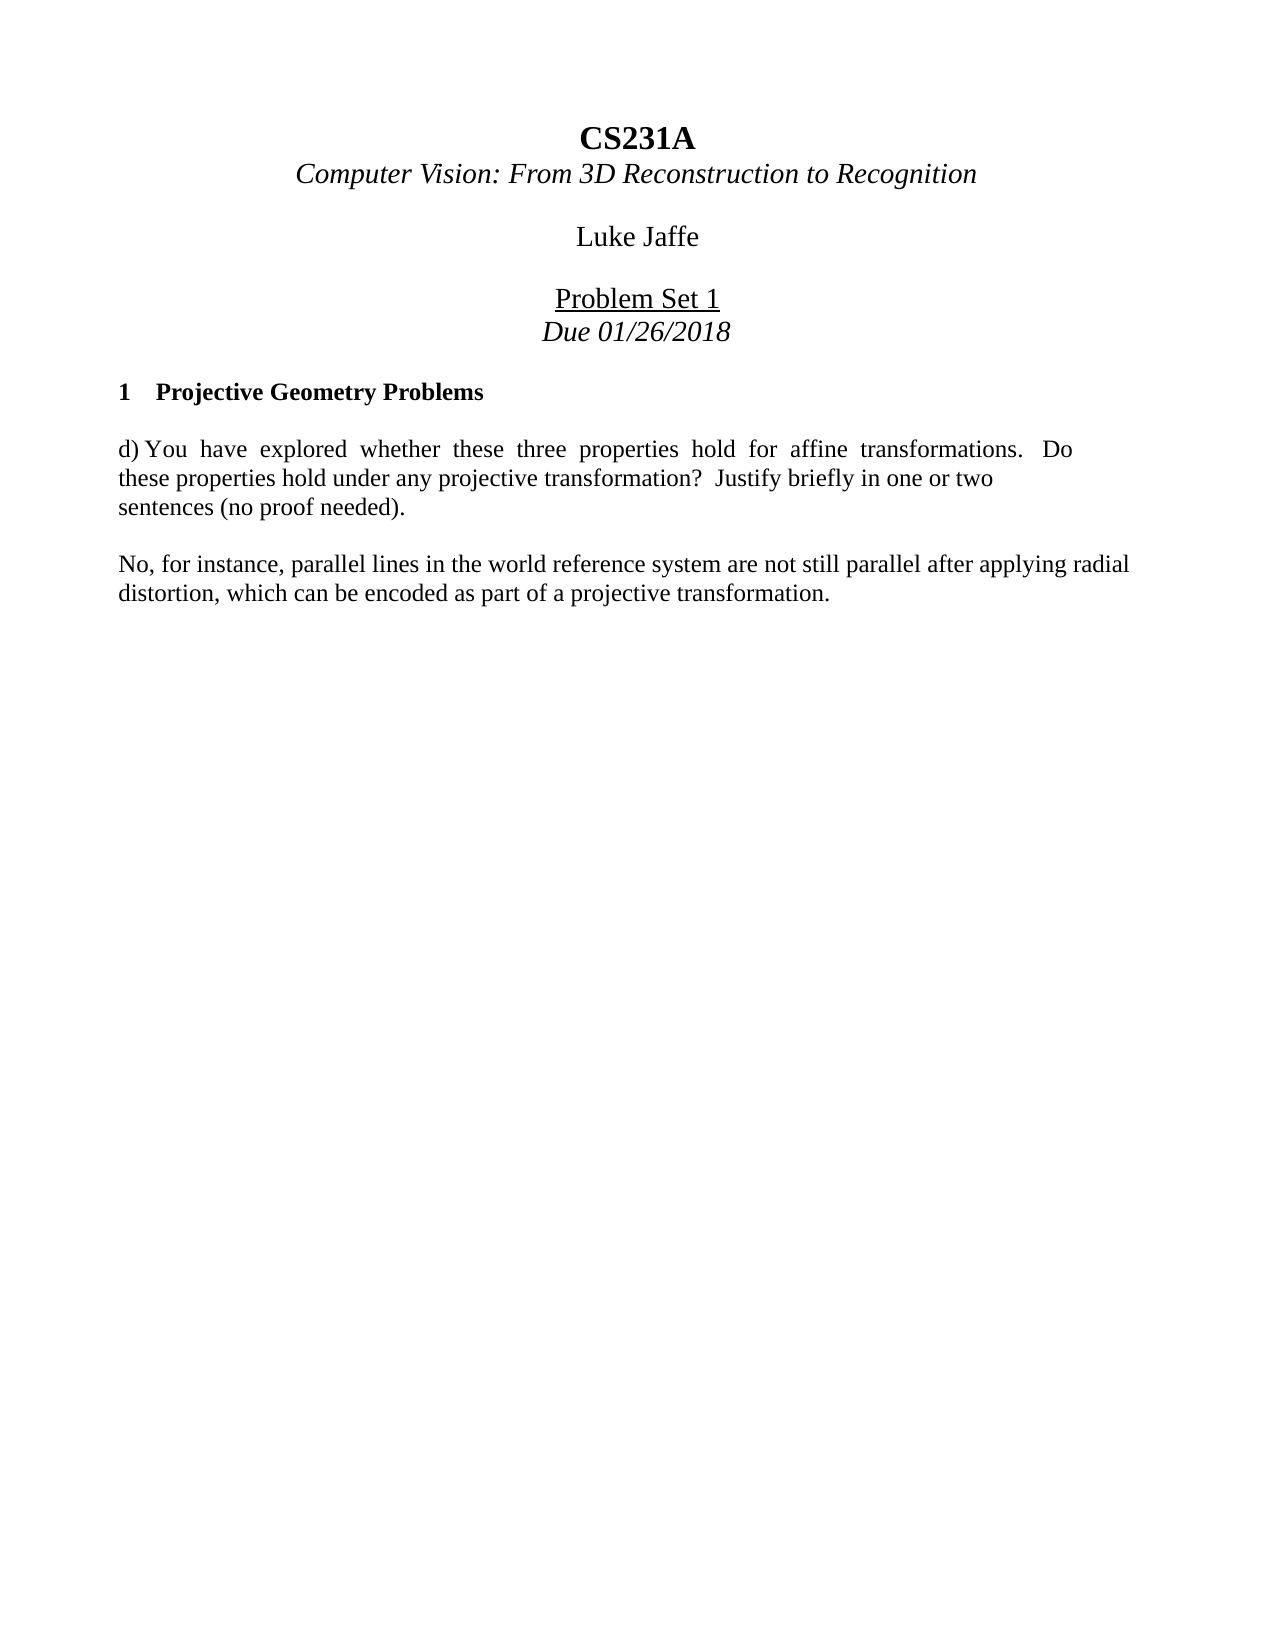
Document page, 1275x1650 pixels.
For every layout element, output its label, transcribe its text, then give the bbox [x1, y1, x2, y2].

text Luke Jaffe [118, 219, 1157, 252]
text d) You have explored whether these three properties hold for affine transformations. Do [118, 434, 1157, 463]
text Computer Vision: From 3D Reconstruction to Recognition [118, 156, 1157, 190]
text sentences (no proof needed). [118, 492, 1157, 521]
text No, for instance, parallel lines in the world reference system are not still parallel after applying radial distortion, which can be encoded as part of a projective transformation. [118, 549, 1157, 607]
text Problem Set 1 [118, 281, 1157, 314]
text these properties hold under any projective transformation? Justify briefly in one or two [118, 463, 1157, 492]
text CS231A [118, 118, 1157, 156]
text 1 Projective Geometry Problems [118, 377, 1157, 406]
text Due 01/26/2018 [118, 314, 1157, 348]
